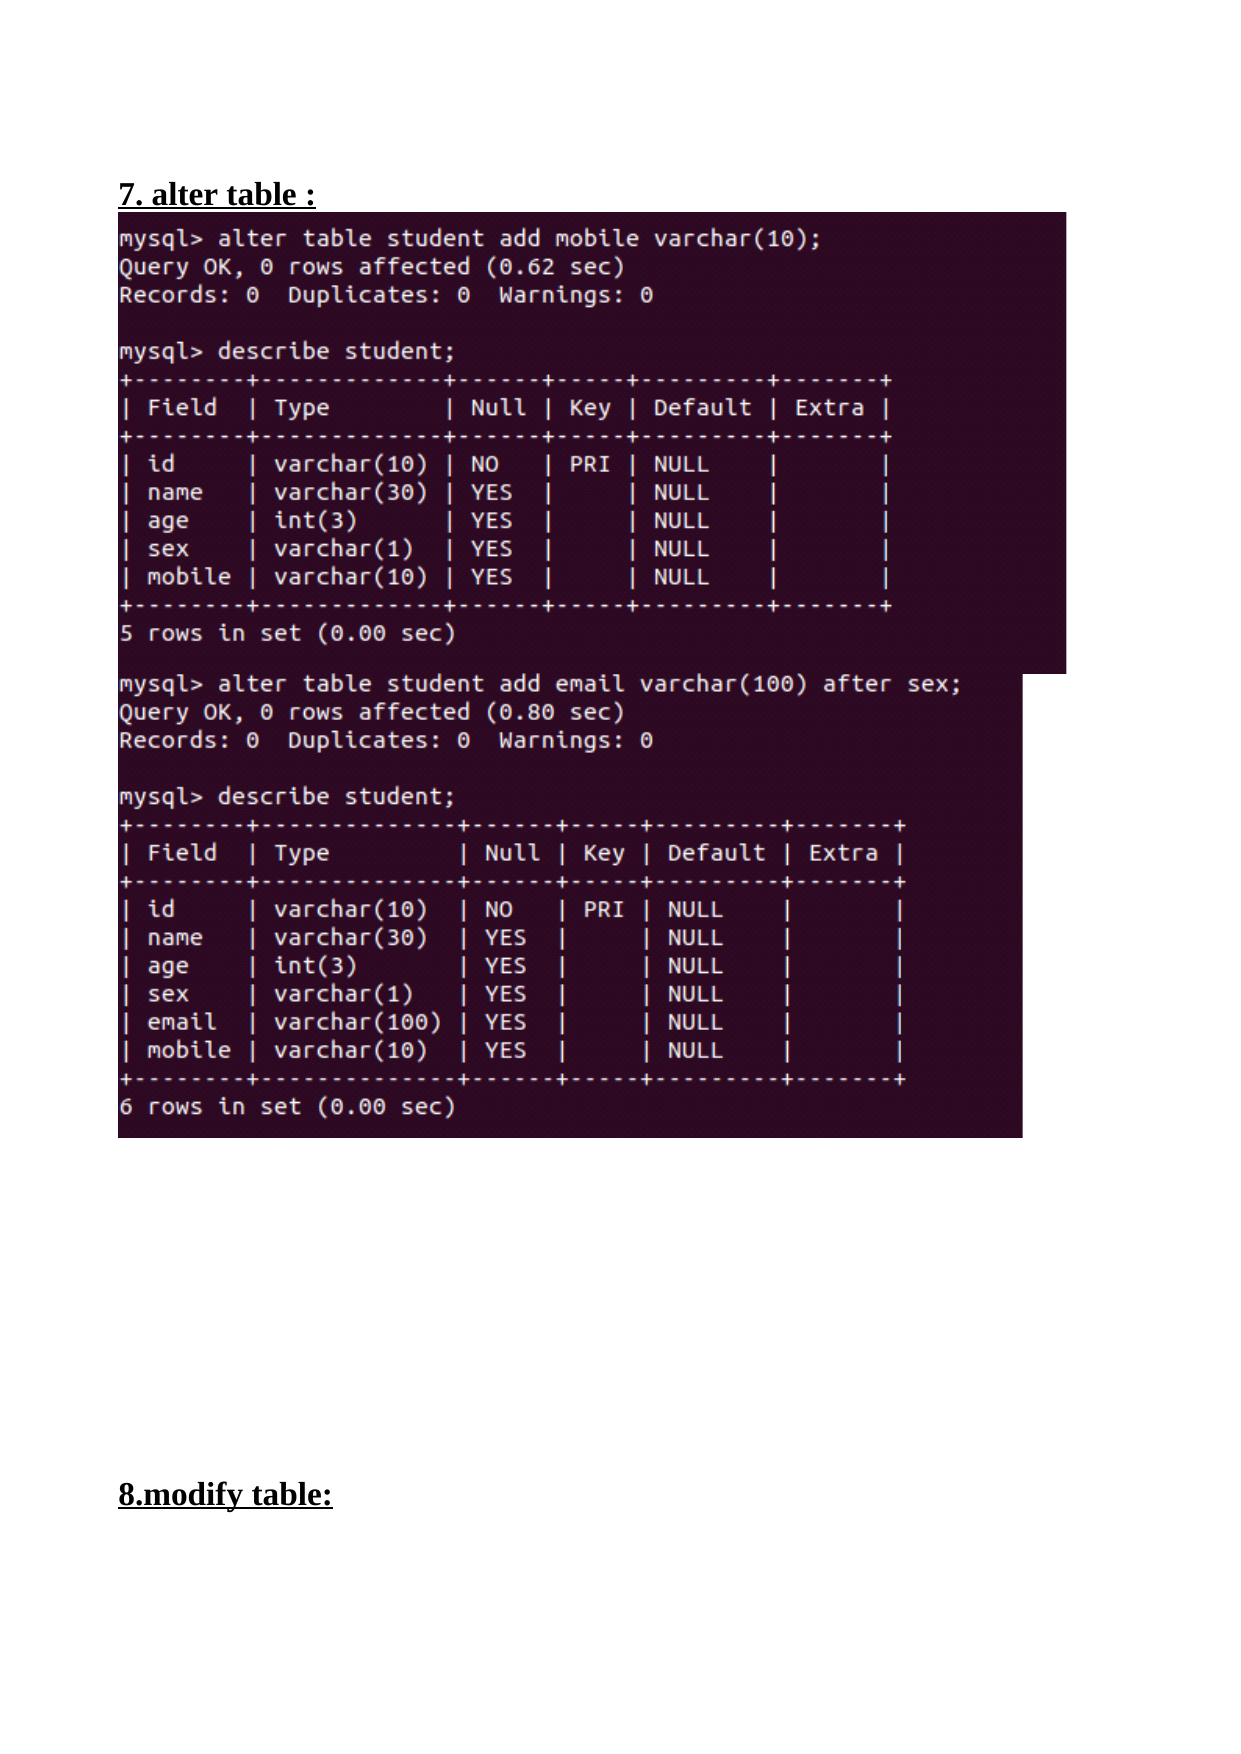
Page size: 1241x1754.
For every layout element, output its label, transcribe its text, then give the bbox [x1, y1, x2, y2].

text 7. alter table : [118, 174, 1122, 212]
text 8.modify table: [118, 1474, 1122, 1512]
